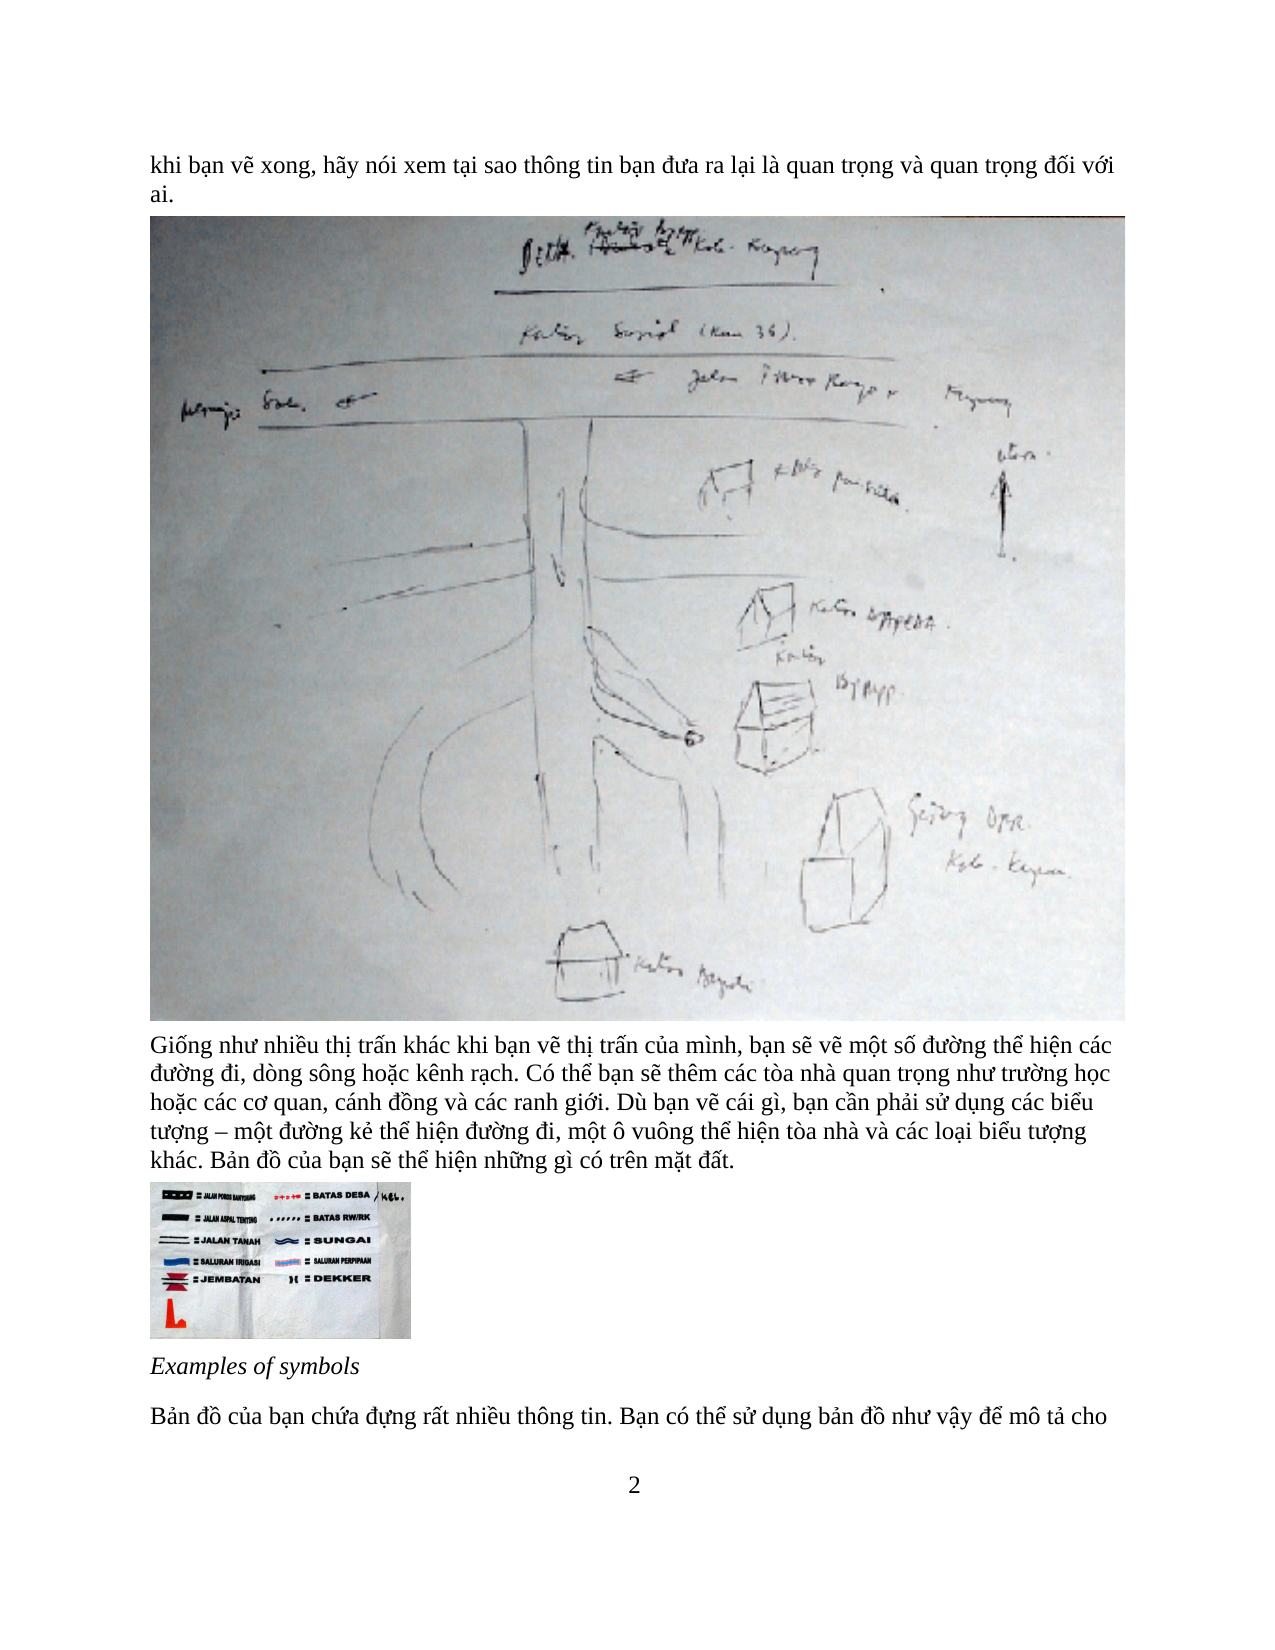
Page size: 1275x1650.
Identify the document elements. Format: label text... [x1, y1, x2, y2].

text Bản đồ của bạn chứa đựng rất nhiều thông tin. Bạn có thể sử dụng bản đồ như vậy để mô tả cho [150, 1401, 1125, 1430]
text khi bạn vẽ xong, hãy nói xem tại sao thông tin bạn đưa ra lại là quan trọng và quan trọng đối với ai. [150, 150, 1125, 207]
picture [150, 216, 1125, 1021]
picture [150, 1182, 411, 1339]
text Giống như nhiều thị trấn khác khi bạn vẽ thị trấn của mình, bạn sẽ vẽ một số đường thể hiện các đường đi, dòng sông hoặc kênh rạch. Có thể bạn sẽ thêm các tòa nhà quan trọng như trường học hoặc các cơ quan, cánh đồng và các ranh giới. Dù bạn vẽ cái gì, bạn cần phải sử dụng các biểu tượng – một đường kẻ thể hiện đường đi, một ô vuông thể hiện tòa nhà và các loại biểu tượng khác. Bản đồ của bạn sẽ thể hiện những gì có trên mặt đất. [150, 1030, 1125, 1173]
text Examples of symbols [150, 1351, 1125, 1380]
